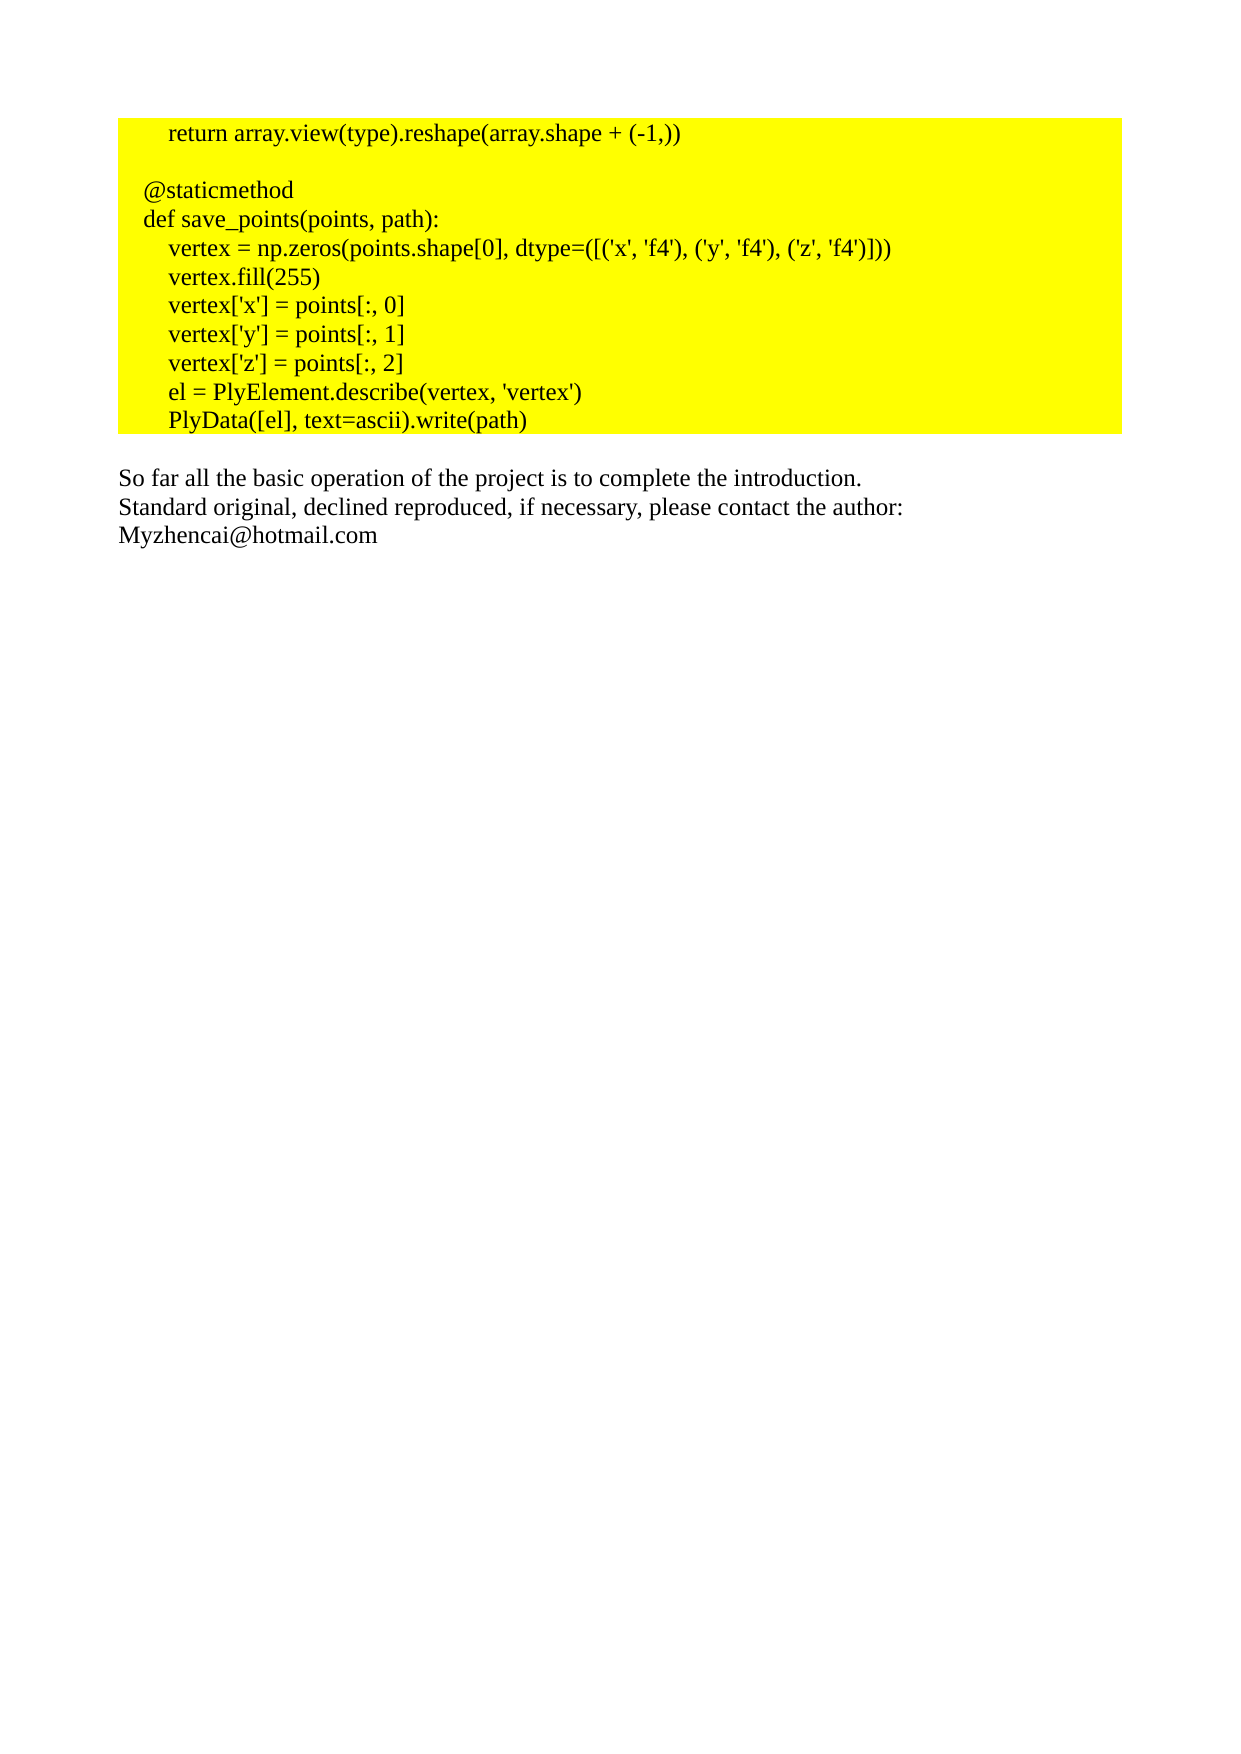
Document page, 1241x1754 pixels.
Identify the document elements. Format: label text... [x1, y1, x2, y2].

text el = PlyElement.describe(vertex, 'vertex') [118, 377, 1122, 406]
text So far all the basic operation of the project is to complete the introduction. Standard original, declined reproduced, if necessary, please contact the author: Myzhencai@hotmail.com [118, 463, 1122, 549]
text @staticmethod [118, 176, 1122, 204]
text return array.view(type).reshape(array.shape + (-1,)) [118, 118, 1122, 147]
text vertex['y'] = points[:, 1] [118, 319, 1122, 348]
text vertex['x'] = points[:, 0] [118, 291, 1122, 319]
text vertex['z'] = points[:, 2] [118, 348, 1122, 377]
text vertex.fill(255) [118, 262, 1122, 291]
text PlyData([el], text=ascii).write(path) [118, 406, 1122, 434]
text def save_points(points, path): [118, 204, 1122, 233]
text vertex = np.zeros(points.shape[0], dtype=([('x', 'f4'), ('y', 'f4'), ('z', 'f4')])) [118, 233, 1122, 262]
